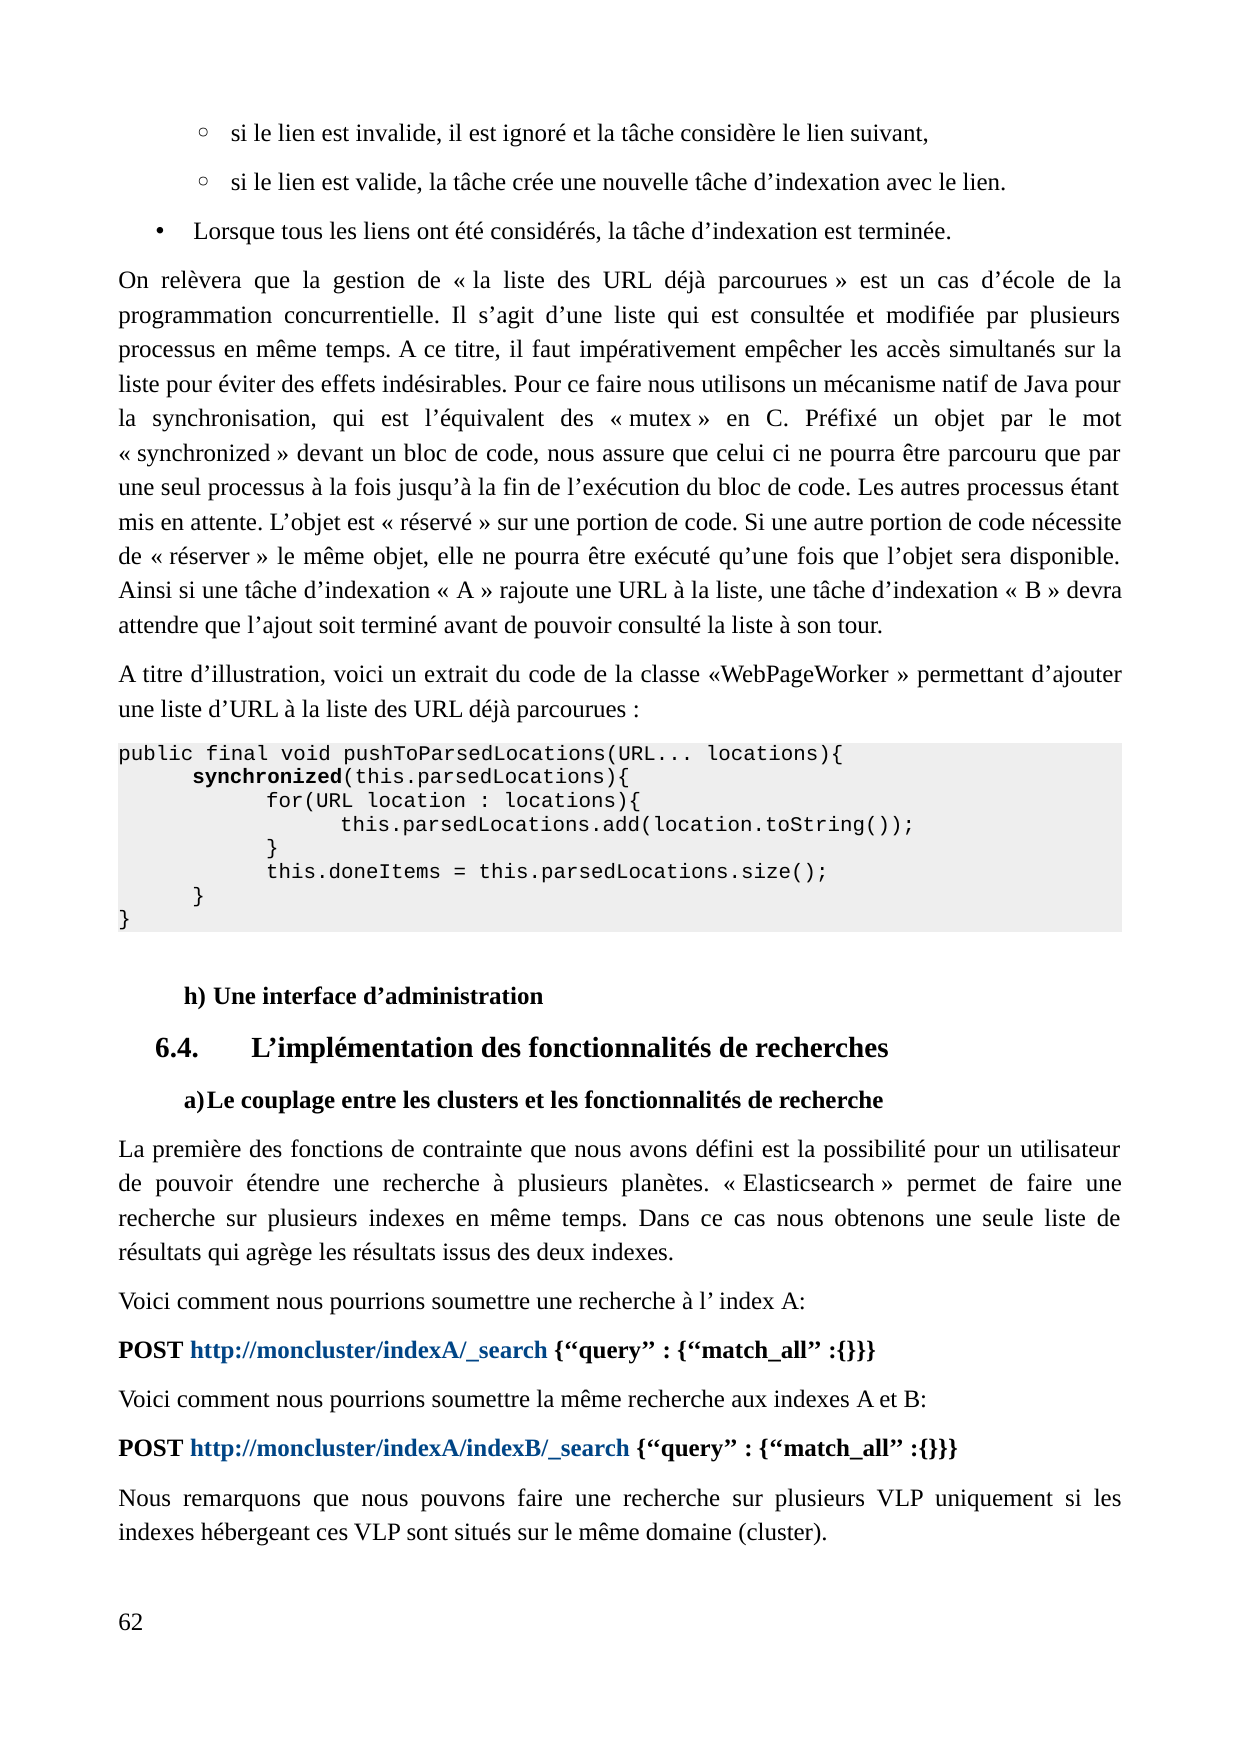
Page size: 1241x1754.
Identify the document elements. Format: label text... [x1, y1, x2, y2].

text synchronized(this.parsedLocations){ [118, 766, 1122, 790]
text POST http://moncluster/indexA/indexB/_search {‘‘query’’ : {‘‘match_all’’ :{}}} [118, 1433, 1122, 1462]
text Nous remarquons que nous pouvons faire une recherche sur plusieurs VLP uniquement si les indexes hébergeant ces VLP sont situés sur le même domaine (cluster). [118, 1483, 1122, 1546]
list Lorsque tous les liens ont été considérés, la tâche d’indexation est terminée. [156, 216, 1122, 245]
text public final void pushToParsedLocations(URL... locations){ [118, 743, 1122, 766]
text POST http://moncluster/indexA/_search {‘‘query’’ : {‘‘match_all’’ :{}}} [118, 1335, 1122, 1364]
text this.doneItems = this.parsedLocations.size(); [118, 861, 1122, 884]
text A titre d’illustration, voici un extrait du code de la classe «WebPageWorker » permettant d’ajouter une liste d’URL à la liste des URL déjà parcourues : [118, 659, 1122, 722]
text } [118, 884, 1122, 908]
text for(URL location : locations){ [118, 790, 1122, 814]
text Voici comment nous pourrions soumettre une recherche à l’ index A: [118, 1286, 1122, 1315]
list si le lien est invalide, il est ignoré et la tâche considère le lien suivant, [193, 118, 1122, 147]
subtitle L’implémentation des fonctionnalités de recherches [148, 1030, 1122, 1063]
text } [118, 908, 1122, 932]
text Voici comment nous pourrions soumettre la même recherche aux indexes A et B: [118, 1384, 1122, 1413]
list si le lien est valide, la tâche crée une nouvelle tâche d’indexation avec le lien. [193, 167, 1122, 196]
text La première des fonctions de contrainte que nous avons défini est la possibilité pour un utilisateur de pouvoir étendre une recherche à plusieurs planètes. « Elasticsearch » permet de faire une recherche sur plusieurs indexes en même temps. Dans ce cas nous obtenons une seule liste de résultats qui agrège les résultats issus des deux indexes. [118, 1134, 1122, 1266]
text On relèvera que la gestion de « la liste des URL déjà parcourues » est un cas d’école de la programmation concurrentielle. Il s’agit d’une liste qui est consultée et modifiée par plusieurs processus en même temps. A ce titre, il faut impérativement empêcher les accès simultanés sur la liste pour éviter des effets indésirables. Pour ce faire nous utilisons un mécanisme natif de Java pour la synchronisation, qui est l’équivalent des « mutex » en C. Préfixé un objet par le mot « synchronized » devant un bloc de code, nous assure que celui ci ne pourra être parcouru que par une seul processus à la fois jusqu’à la fin de l’exécution du bloc de code. Les autres processus étant mis en attente. L’objet est « réservé » sur une portion de code. Si une autre portion de code nécessite de « réserver » le même objet, elle ne pourra être exécuté qu’une fois que l’objet sera disponible. Ainsi si une tâche d’indexation « A » rajoute une URL à la liste, une tâche d’indexation « B » devra attendre que l’ajout soit terminé avant de pouvoir consulté la liste à son tour. [118, 265, 1122, 639]
subtitle Une interface d’administration [177, 981, 1122, 1010]
text this.parsedLocations.add(location.toString()); [118, 814, 1122, 837]
subtitle Le couplage entre les clusters et les fonctionnalités de recherche [177, 1085, 1122, 1113]
text } [118, 837, 1122, 861]
